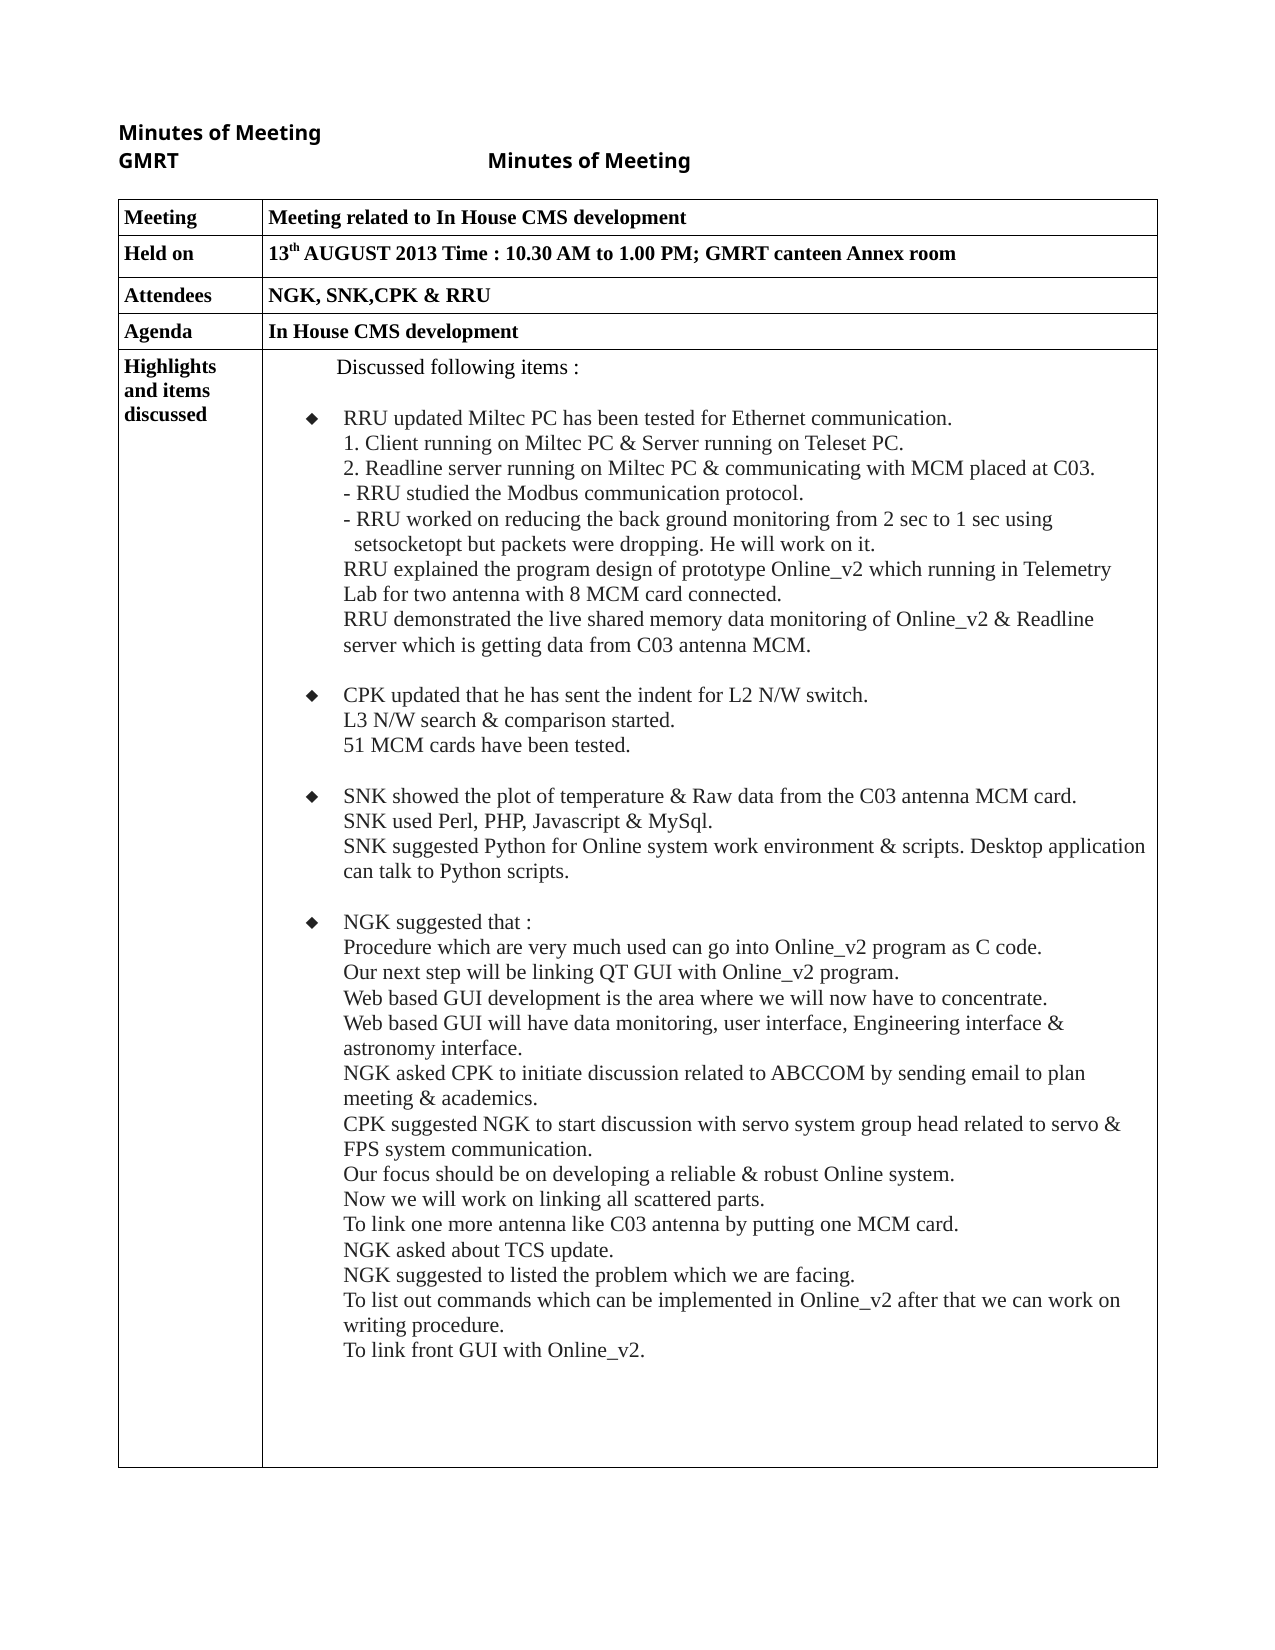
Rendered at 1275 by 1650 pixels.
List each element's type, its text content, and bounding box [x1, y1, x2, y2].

text GMRT Minutes of Meeting [118, 147, 1157, 175]
text Minutes of Meeting [118, 118, 1157, 147]
table_cell NGK, SNK,CPK & RRU [263, 278, 1157, 313]
table_cell Discussed following items : RRU updated Miltec PC has been tested for Ethernet communication. 1. Client running on Miltec PC & Server running on Teleset PC. 2. Readline server running on Miltec PC & communicating with MCM placed at C03. - RRU studied the Modbus communication protocol. - RRU worked on reducing the back ground monitoring from 2 sec to 1 sec using setsocketopt but packets were dropping. He will work on it. RRU explained the program design of prototype Online_v2 which running in Telemetry Lab for two antenna with 8 MCM card connected. RRU demonstrated the live shared memory data monitoring of Online_v2 & Readline server which is getting data from C03 antenna MCM. CPK updated that he has sent the indent for L2 N/W switch. L3 N/W search & comparison started. 51 MCM cards have been tested. SNK showed the plot of temperature & Raw data from the C03 antenna MCM card. SNK used Perl, PHP, Javascript & MySql. SNK suggested Python for Online system work environment & scripts. Desktop application can talk to Python scripts. NGK suggested that : Procedure which are very much used can go into Online_v2 program as C code. Our next step will be linking QT GUI with Online_v2 program. Web based GUI development is the area where we will now have to concentrate. Web based GUI will have data monitoring, user interface, Engineering interface & astronomy interface. NGK asked CPK to initiate discussion related to ABCCOM by sending email to plan meeting & academics. CPK suggested NGK to start discussion with servo system group head related to servo & FPS system communication. Our focus should be on developing a reliable & robust Online system. Now we will work on linking all scattered parts. To link one more antenna like C03 antenna by putting one MCM card. NGK asked about TCS update. NGK suggested to listed the problem which we are facing. To list out commands which can be implemented in Online_v2 after that we can work on writing procedure. To link front GUI with Online_v2. [263, 350, 1157, 1467]
table_header Meeting [119, 200, 262, 235]
table_cell Highlights and items discussed [119, 350, 262, 1467]
table_cell In House CMS development [263, 314, 1157, 348]
table_header Meeting related to In House CMS development [263, 200, 1157, 235]
table_cell Held on [119, 236, 262, 277]
table_cell 13th AUGUST 2013 Time : 10.30 AM to 1.00 PM; GMRT canteen Annex room [263, 236, 1157, 277]
table_cell Agenda [119, 314, 262, 348]
table_cell Attendees [119, 278, 262, 313]
